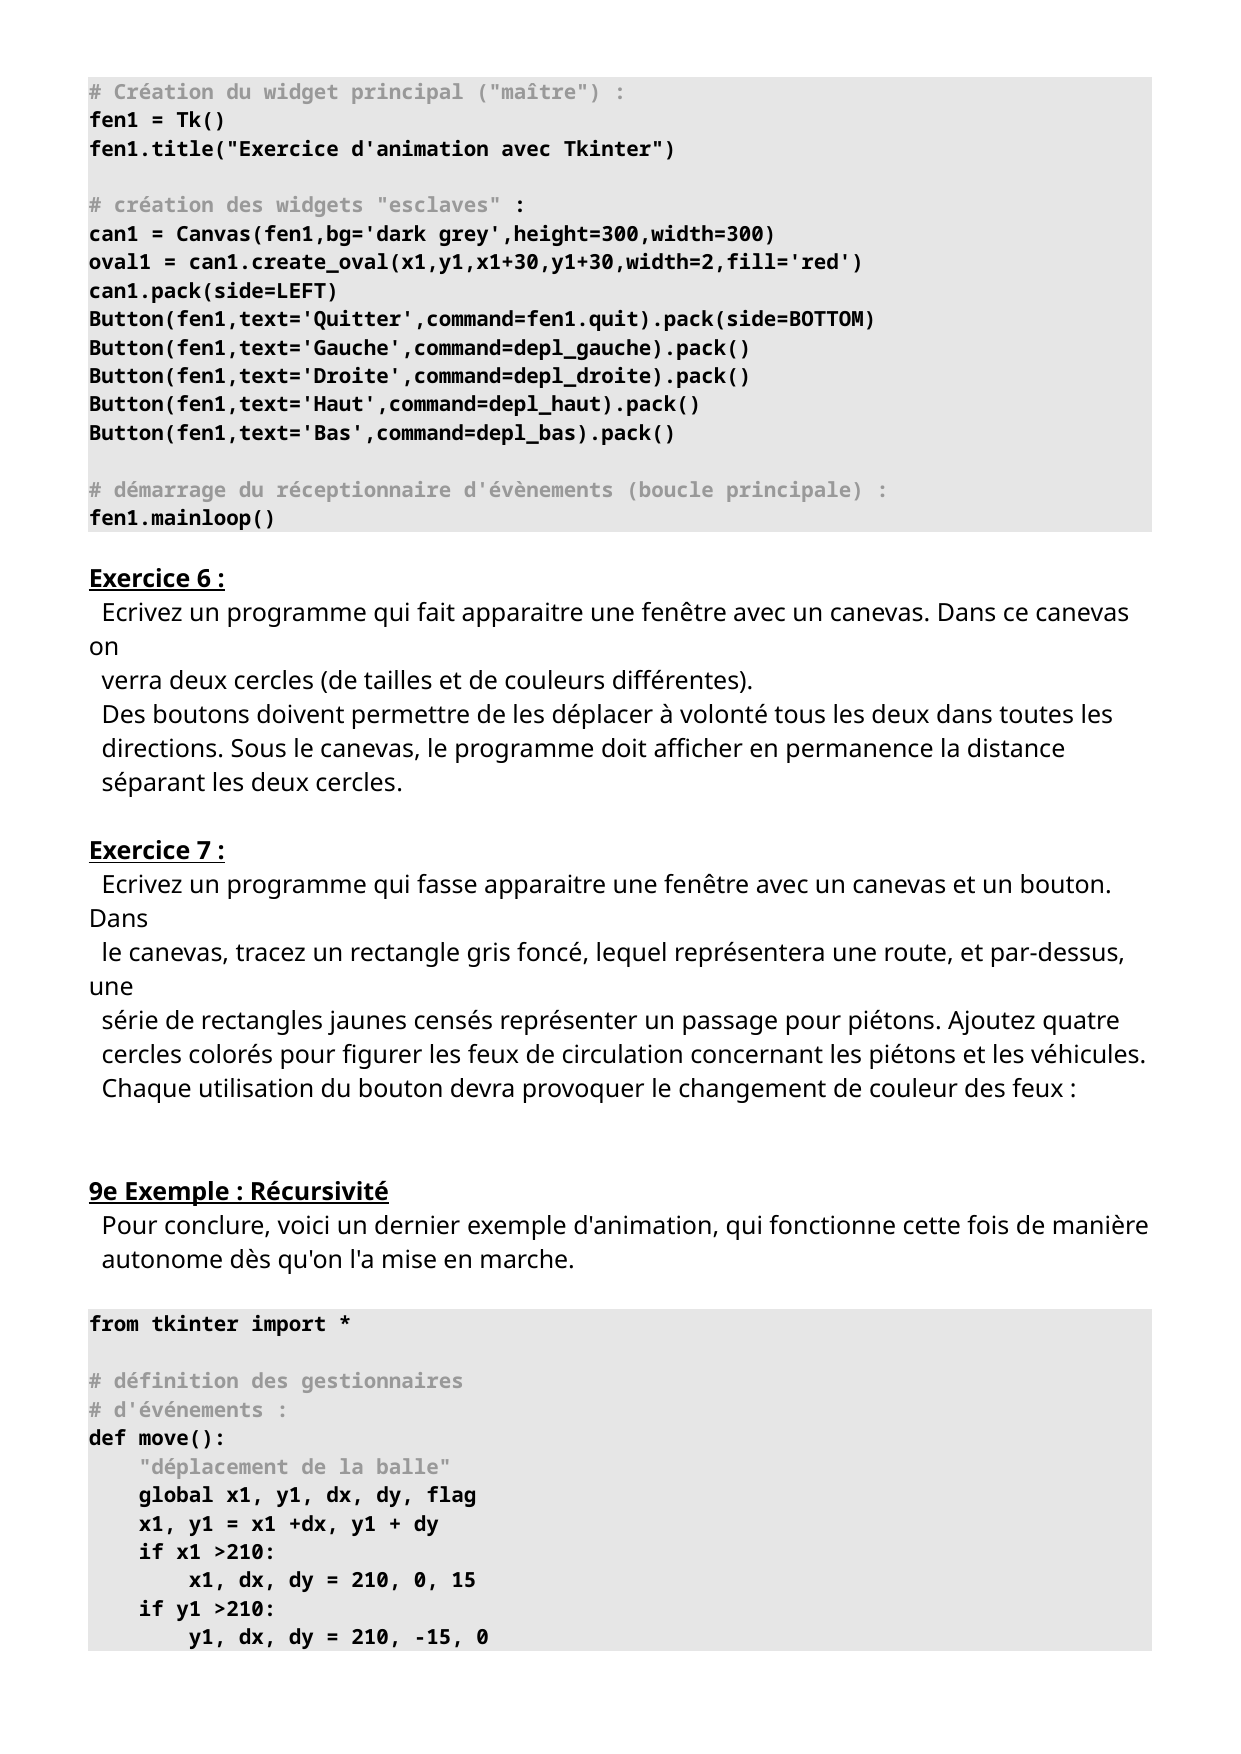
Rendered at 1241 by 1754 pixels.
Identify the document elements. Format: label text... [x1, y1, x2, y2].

text Button(fen1,text='Haut',command=depl_haut).pack() [88, 389, 1152, 418]
text verra deux cercles (de tailles et de couleurs différentes). [88, 662, 1152, 696]
text 9e Exemple : Récursivité [88, 1173, 1152, 1207]
text # démarrage du réceptionnaire d'évènements (boucle principale) : [88, 475, 1152, 503]
text if x1 >210: [88, 1537, 1152, 1566]
text def move(): [88, 1423, 1152, 1452]
text # définition des gestionnaires [88, 1366, 1152, 1395]
text Ecrivez un programme qui fasse apparaitre une fenêtre avec un canevas et un bouton. Dans [88, 867, 1152, 935]
text # Création du widget principal ("maître") : [88, 77, 1152, 105]
text Button(fen1,text='Quitter',command=fen1.quit).pack(side=BOTTOM) [88, 304, 1152, 333]
text Pour conclure, voici un dernier exemple d'animation, qui fonctionne cette fois de manière [88, 1207, 1152, 1241]
text Exercice 6 : [88, 560, 1152, 594]
text if y1 >210: [88, 1594, 1152, 1622]
text x1, y1 = x1 +dx, y1 + dy [88, 1509, 1152, 1537]
text can1 = Canvas(fen1,bg='dark grey',height=300,width=300) [88, 219, 1152, 247]
text global x1, y1, dx, dy, flag [88, 1480, 1152, 1509]
text Des boutons doivent permettre de les déplacer à volonté tous les deux dans toutes les [88, 696, 1152, 731]
text "déplacement de la balle" [88, 1452, 1152, 1480]
text fen1.title("Exercice d'animation avec Tkinter") [88, 134, 1152, 162]
text x1, dx, dy = 210, 0, 15 [88, 1566, 1152, 1594]
text cercles colorés pour figurer les feux de circulation concernant les piétons et les véhicules. [88, 1037, 1152, 1071]
text série de rectangles jaunes censés représenter un passage pour piétons. Ajoutez quatre [88, 1003, 1152, 1037]
text # création des widgets "esclaves" : [88, 191, 1152, 219]
text Button(fen1,text='Gauche',command=depl_gauche).pack() [88, 333, 1152, 361]
text directions. Sous le canevas, le programme doit afficher en permanence la distance [88, 731, 1152, 764]
text # d'événements : [88, 1395, 1152, 1423]
text fen1.mainloop() [88, 503, 1152, 532]
text séparant les deux cercles. [88, 764, 1152, 799]
text le canevas, tracez un rectangle gris foncé, lequel représentera une route, et par-dessus, une [88, 935, 1152, 1003]
text from tkinter import * [88, 1309, 1152, 1338]
text oval1 = can1.create_oval(x1,y1,x1+30,y1+30,width=2,fill='red') [88, 247, 1152, 276]
text y1, dx, dy = 210, -15, 0 [88, 1622, 1152, 1651]
text Ecrivez un programme qui fait apparaitre une fenêtre avec un canevas. Dans ce canevas on [88, 594, 1152, 662]
text fen1 = Tk() [88, 105, 1152, 134]
text Chaque utilisation du bouton devra provoquer le changement de couleur des feux : [88, 1071, 1152, 1105]
text can1.pack(side=LEFT) [88, 276, 1152, 304]
text Button(fen1,text='Droite',command=depl_droite).pack() [88, 361, 1152, 389]
text Button(fen1,text='Bas',command=depl_bas).pack() [88, 418, 1152, 446]
text Exercice 7 : [88, 833, 1152, 867]
text autonome dès qu'on l'a mise en marche. [88, 1241, 1152, 1276]
